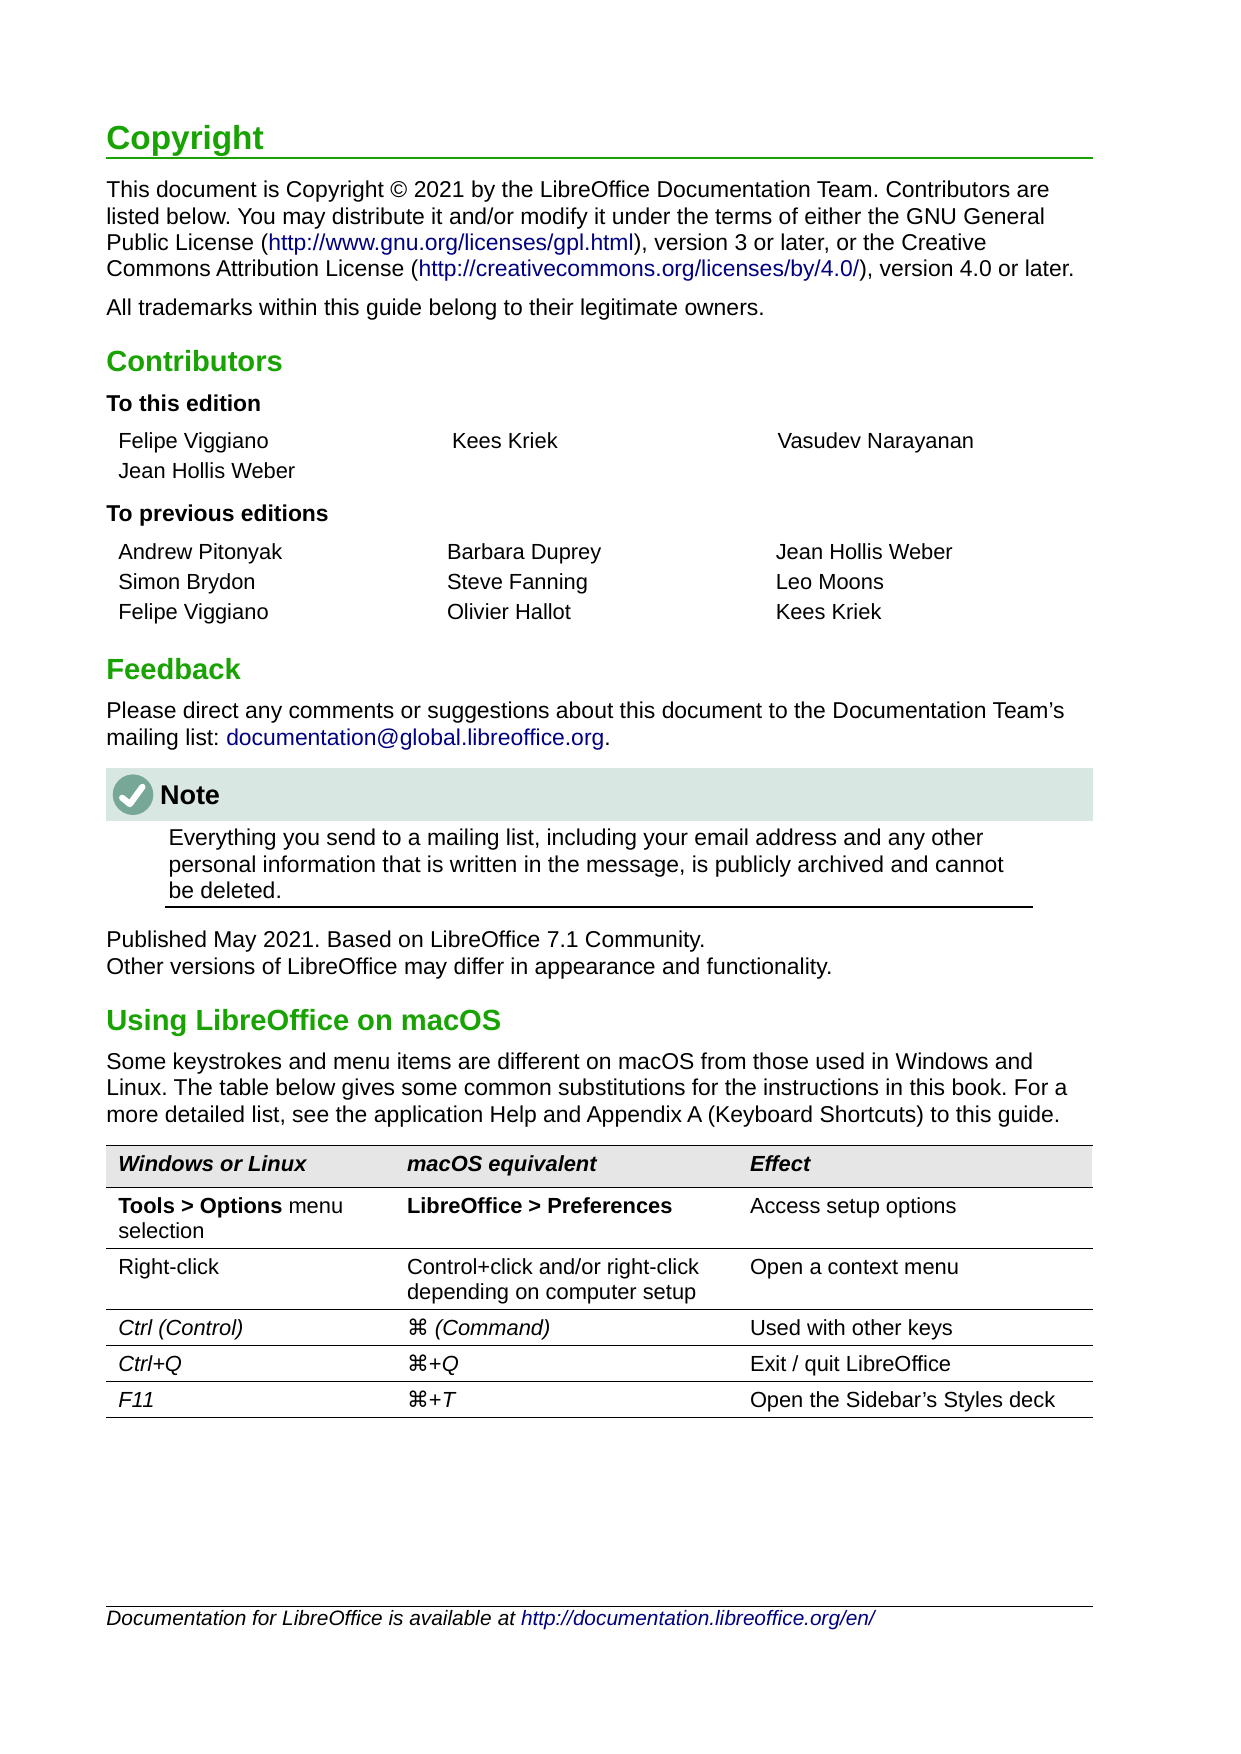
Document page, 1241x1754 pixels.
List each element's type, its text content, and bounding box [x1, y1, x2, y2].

table_cell [440, 458, 766, 488]
table_cell Open a context menu [738, 1249, 1092, 1309]
text This document is Copyright © 2021 by the LibreOffice Documentation Team. Contributors are listed below. You may distribute it and/or modify it under the terms of either the GNU General Public License (http://www.gnu.org/licenses/gpl.html), version 3 or later, or the Creative Commons Attribution License (http://creativecommons.org/licenses/by/4.0/), version 4.0 or later. [106, 176, 1093, 282]
table_cell ⌘ (Command) [395, 1310, 738, 1345]
table_header Jean Hollis Weber [764, 539, 1093, 569]
table_cell Exit / quit LibreOffice [738, 1346, 1092, 1381]
table_cell Jean Hollis Weber [106, 458, 440, 488]
table_cell Olivier Hallot [435, 599, 764, 628]
table_cell Control+click and/or right-click depending on computer setup [395, 1249, 738, 1309]
text Published May 2021. Based on LibreOffice 7.1 Community. Other versions of LibreOffice may differ in appearance and functionality. [106, 926, 1093, 979]
table_header Barbara Duprey [435, 539, 764, 569]
table_cell Felipe Viggiano [106, 599, 435, 628]
subtitle Using LibreOffice on macOS [106, 1003, 1093, 1036]
table_cell Right-click [106, 1249, 395, 1309]
subtitle Feedback [106, 652, 1093, 686]
table_header Kees Kriek [440, 429, 766, 458]
subtitle Contributors [106, 344, 1093, 378]
table_cell F11 [106, 1382, 395, 1417]
text To previous editions [106, 500, 1093, 526]
table_header Vasudev Narayanan [766, 429, 1093, 458]
table_cell ⌘+T [395, 1382, 738, 1417]
table_cell Kees Kriek [764, 599, 1093, 628]
table_cell Tools > Options menu selection [106, 1188, 395, 1248]
subtitle Note [106, 768, 1093, 821]
table_header Effect [738, 1146, 1092, 1187]
table_cell Ctrl+Q [106, 1346, 395, 1381]
table_header Windows or Linux [106, 1146, 395, 1187]
table_header Andrew Pitonyak [106, 539, 435, 569]
table_cell Simon Brydon [106, 569, 435, 599]
table_header macOS equivalent [395, 1146, 738, 1187]
text To this edition [106, 389, 1093, 416]
text Everything you send to a mailing list, including your email address and any other personal information that is written in the message, is publicly archived and cannot be deleted. [165, 821, 1033, 906]
table_cell LibreOffice > Preferences [395, 1188, 738, 1248]
table_cell Open the Sidebar’s Styles deck [738, 1382, 1092, 1417]
table_cell Steve Fanning [435, 569, 764, 599]
table_cell Ctrl (Control) [106, 1310, 395, 1345]
text Some keystrokes and menu items are different on macOS from those used in Windows and Linux. The table below gives some common substitutions for the instructions in this book. For a more detailed list, see the application Help and Appendix A (Keyboard Shortcuts) to this guide. [106, 1048, 1093, 1127]
table_cell Leo Moons [764, 569, 1093, 599]
table_header Felipe Viggiano [106, 429, 440, 458]
table_cell ⌘+Q [395, 1346, 738, 1381]
table_cell Used with other keys [738, 1310, 1092, 1345]
text All trademarks within this guide belong to their legitimate owners. [106, 294, 1093, 321]
subtitle Copyright [106, 118, 1093, 157]
table_cell [766, 458, 1093, 488]
table_cell Access setup options [738, 1188, 1092, 1248]
text Please direct any comments or suggestions about this document to the Documentation Team’s mailing list: documentation@global.libreoffice.org. [106, 697, 1093, 750]
